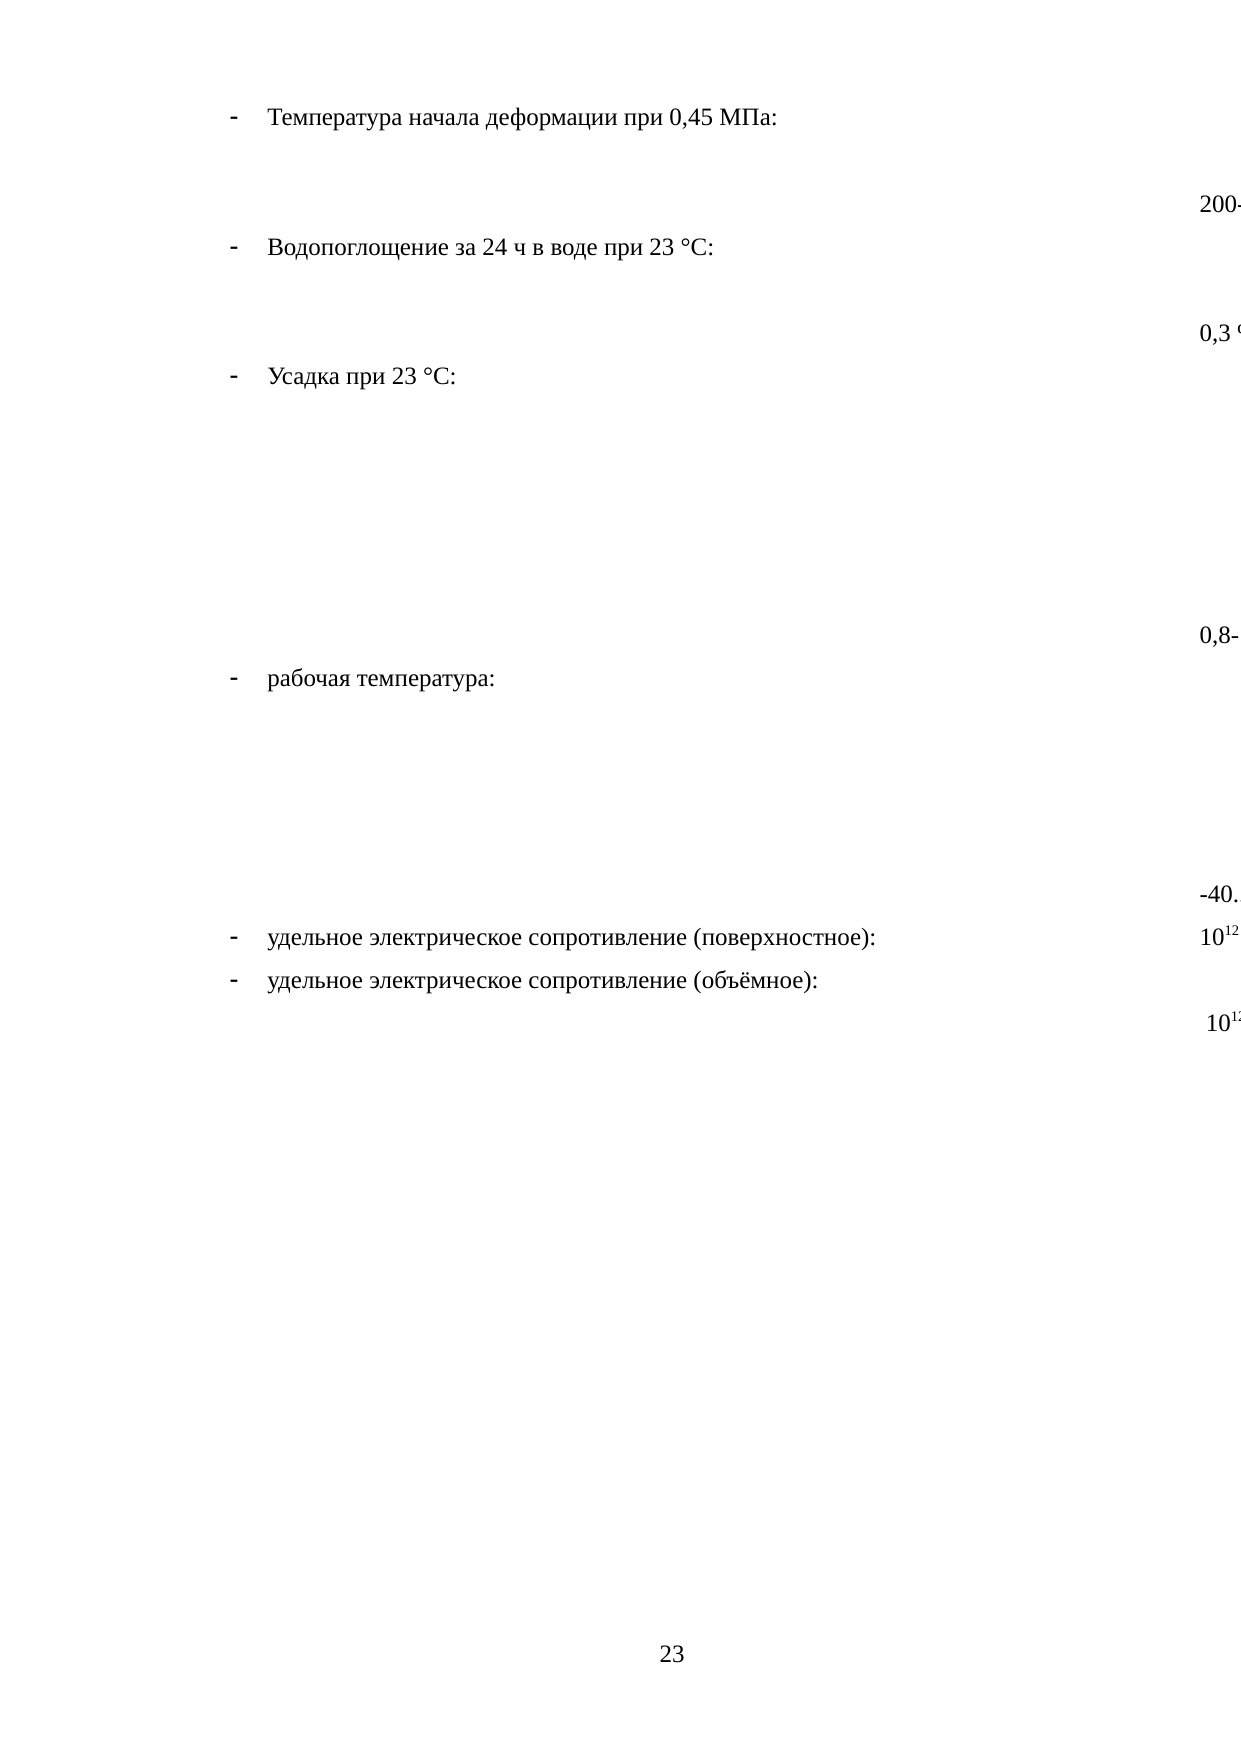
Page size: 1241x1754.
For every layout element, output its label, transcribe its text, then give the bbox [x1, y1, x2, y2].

list удельное электрическое сопротивление (объёмное): 1012 Ом/см; [229, 965, 1152, 1037]
list рабочая температура: -40..+90 °C. [229, 663, 1152, 907]
list удельное электрическое сопротивление (поверхностное): 1012 Ом/см; [229, 922, 1152, 951]
list Водопоглощение за 24 ч в воде при 23 °С: 0,3 % [229, 232, 1152, 347]
list Усадка при 23 °С: 0,8-1,5 % [229, 361, 1152, 649]
list Температура начала деформации при 0,45 МПа: 200-205 °С [229, 102, 1152, 217]
